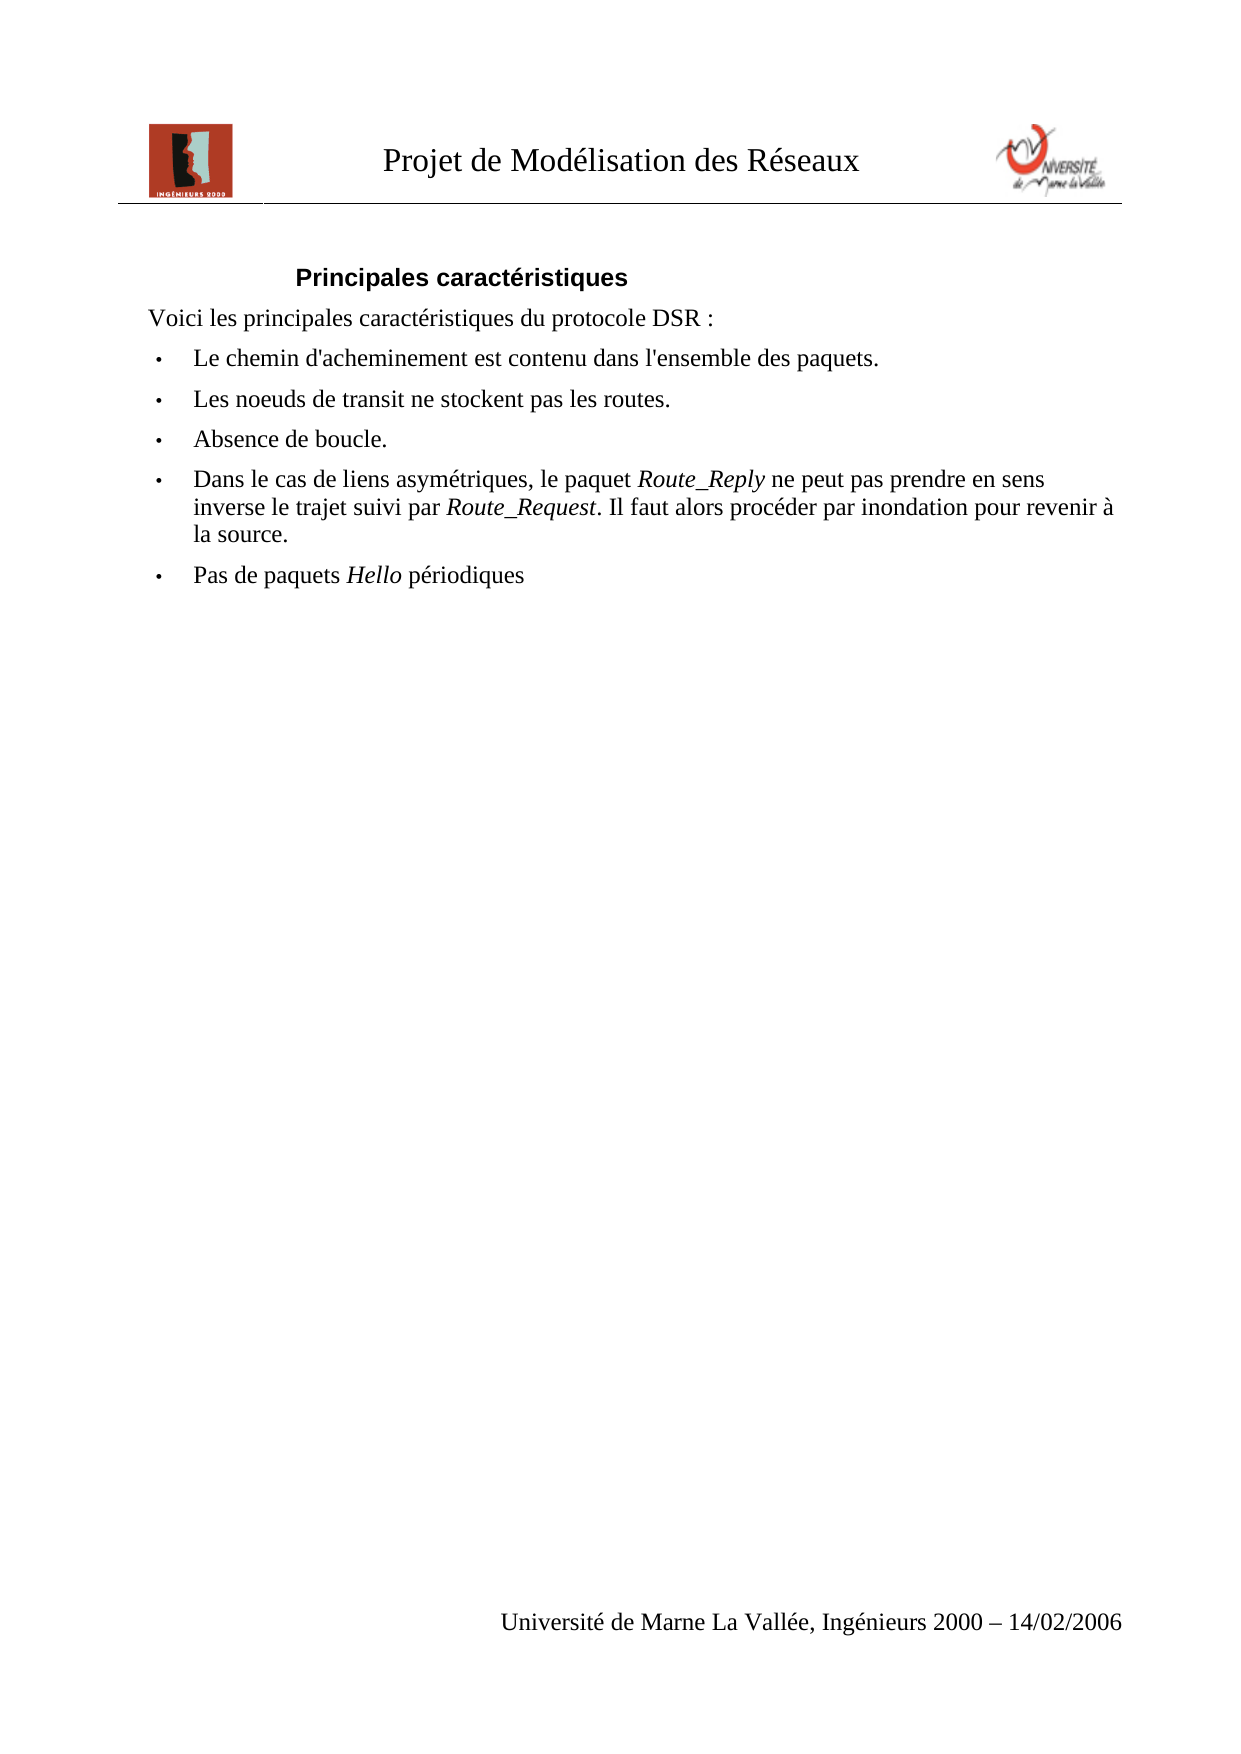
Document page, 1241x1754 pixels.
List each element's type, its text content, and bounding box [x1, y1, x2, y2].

subtitle Principales caractéristiques [295, 264, 1122, 292]
list Absence de boucle. [156, 425, 1122, 453]
picture [148, 123, 233, 198]
list Le chemin d'acheminement est contenu dans l'ensemble des paquets. [156, 344, 1122, 372]
text Voici les principales caractéristiques du protocole DSR : [118, 304, 1122, 332]
list Dans le cas de liens asymétriques, le paquet Route_Reply ne peut pas prendre en sens inverse le trajet suivi par Route_Request. Il faut alors procéder par inondation pour revenir à la source. [156, 465, 1122, 548]
list Pas de paquets Hello périodiques [156, 561, 1122, 588]
list Les noeuds de transit ne stockent pas les routes. [156, 385, 1122, 412]
picture [995, 124, 1106, 197]
